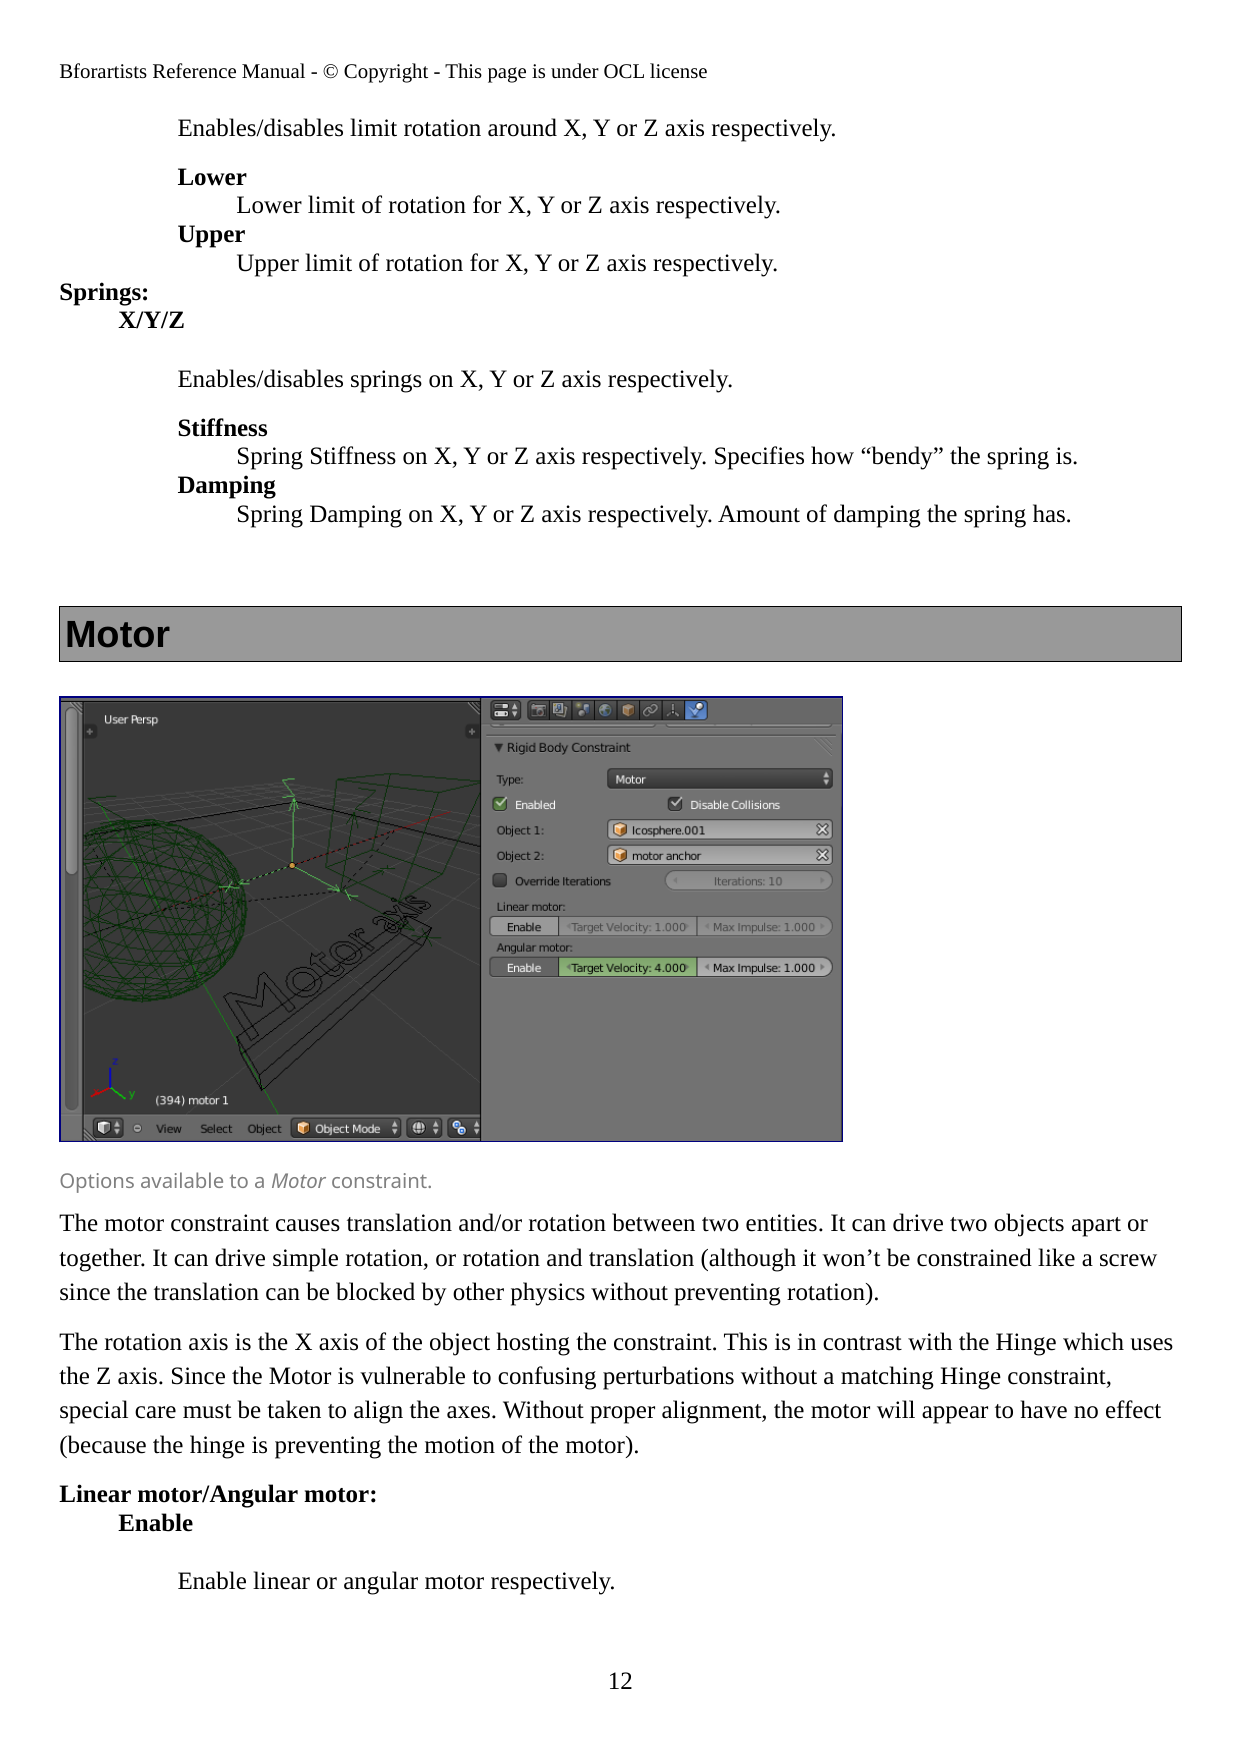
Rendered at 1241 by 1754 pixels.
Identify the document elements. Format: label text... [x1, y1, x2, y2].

text Enable linear or angular motor respectively. [177, 1566, 1181, 1595]
subtitle Damping [177, 470, 1181, 499]
subtitle Upper [177, 219, 1181, 248]
picture [61, 698, 842, 1141]
table_header Motor [60, 607, 1181, 661]
text Options available to a Motor constraint. [59, 1163, 1181, 1194]
text The motor constraint causes translation and/or rotation between two entities. It can drive two objects apart or together. It can drive simple rotation, or rotation and translation (although it won’t be constrained like a screw since the translation can be blocked by other physics without preventing rotation). [59, 1208, 1181, 1306]
subtitle Enable [118, 1508, 1181, 1537]
text Enables/disables limit rotation around X, Y or Z axis respectively. [177, 113, 1181, 141]
subtitle X/Y/Z [118, 305, 1181, 334]
list Spring Stiffness on X, Y or Z axis respectively. Specifies how “bendy” the spring is. [236, 441, 1181, 470]
subtitle Linear motor/Angular motor: [59, 1479, 1181, 1508]
list Spring Damping on X, Y or Z axis respectively. Amount of damping the spring has. [236, 499, 1181, 528]
subtitle Springs: [59, 277, 1181, 305]
text The rotation axis is the X axis of the object hosting the constraint. This is in contrast with the Hinge which uses the Z axis. Since the Motor is vulnerable to confusing perturbations without a matching Hinge constraint, special care must be taken to align the axes. Without proper alignment, the motor will appear to have no effect (because the hinge is preventing the motion of the motor). [59, 1327, 1181, 1459]
subtitle Lower [177, 162, 1181, 190]
list Lower limit of rotation for X, Y or Z axis respectively. [236, 190, 1181, 219]
list Upper limit of rotation for X, Y or Z axis respectively. [236, 248, 1181, 277]
text Enables/disables springs on X, Y or Z axis respectively. [177, 364, 1181, 392]
subtitle Stiffness [177, 413, 1181, 441]
